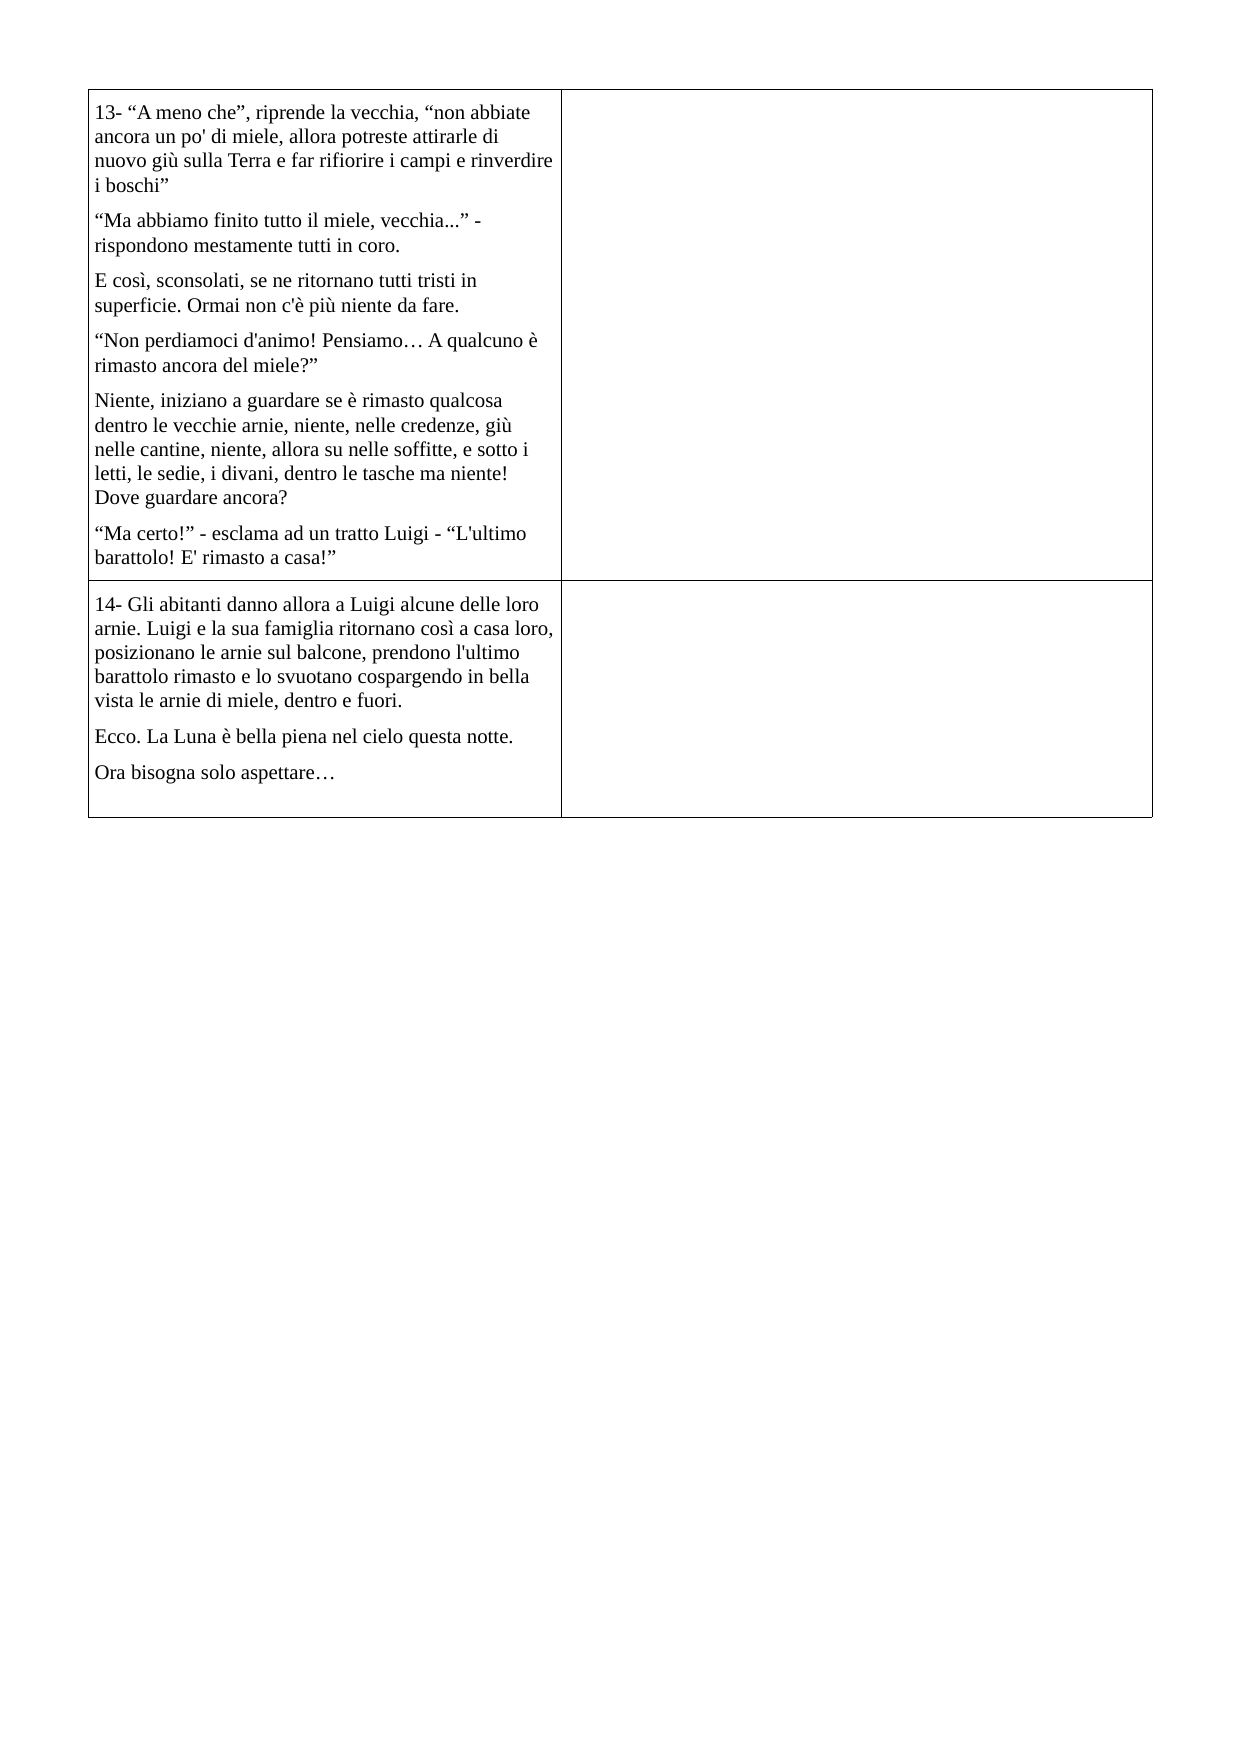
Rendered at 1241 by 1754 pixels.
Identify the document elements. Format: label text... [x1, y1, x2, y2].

table_cell 13- “A meno che”, riprende la vecchia, “non abbiate ancora un po' di miele, allora potreste attirarle di nuovo giù sulla Terra e far rifiorire i campi e rinverdire i boschi” “Ma abbiamo finito tutto il miele, vecchia...” - rispondono mestamente tutti in coro. E così, sconsolati, se ne ritornano tutti tristi in superficie. Ormai non c'è più niente da fare. “Non perdiamoci d'animo! Pensiamo… A qualcuno è rimasto ancora del miele?” Niente, iniziano a guardare se è rimasto qualcosa dentro le vecchie arnie, niente, nelle credenze, giù nelle cantine, niente, allora su nelle soffitte, e sotto i letti, le sedie, i divani, dentro le tasche ma niente! Dove guardare ancora? “Ma certo!” - esclama ad un tratto Luigi - “L'ultimo barattolo! E' rimasto a casa!” [89, 90, 561, 580]
table_cell 14- Gli abitanti danno allora a Luigi alcune delle loro arnie. Luigi e la sua famiglia ritornano così a casa loro, posizionano le arnie sul balcone, prendono l'ultimo barattolo rimasto e lo svuotano cospargendo in bella vista le arnie di miele, dentro e fuori. Ecco. La Luna è bella piena nel cielo questa notte. Ora bisogna solo aspettare… [89, 581, 561, 817]
table_cell [562, 581, 1152, 817]
table_cell [562, 90, 1152, 580]
